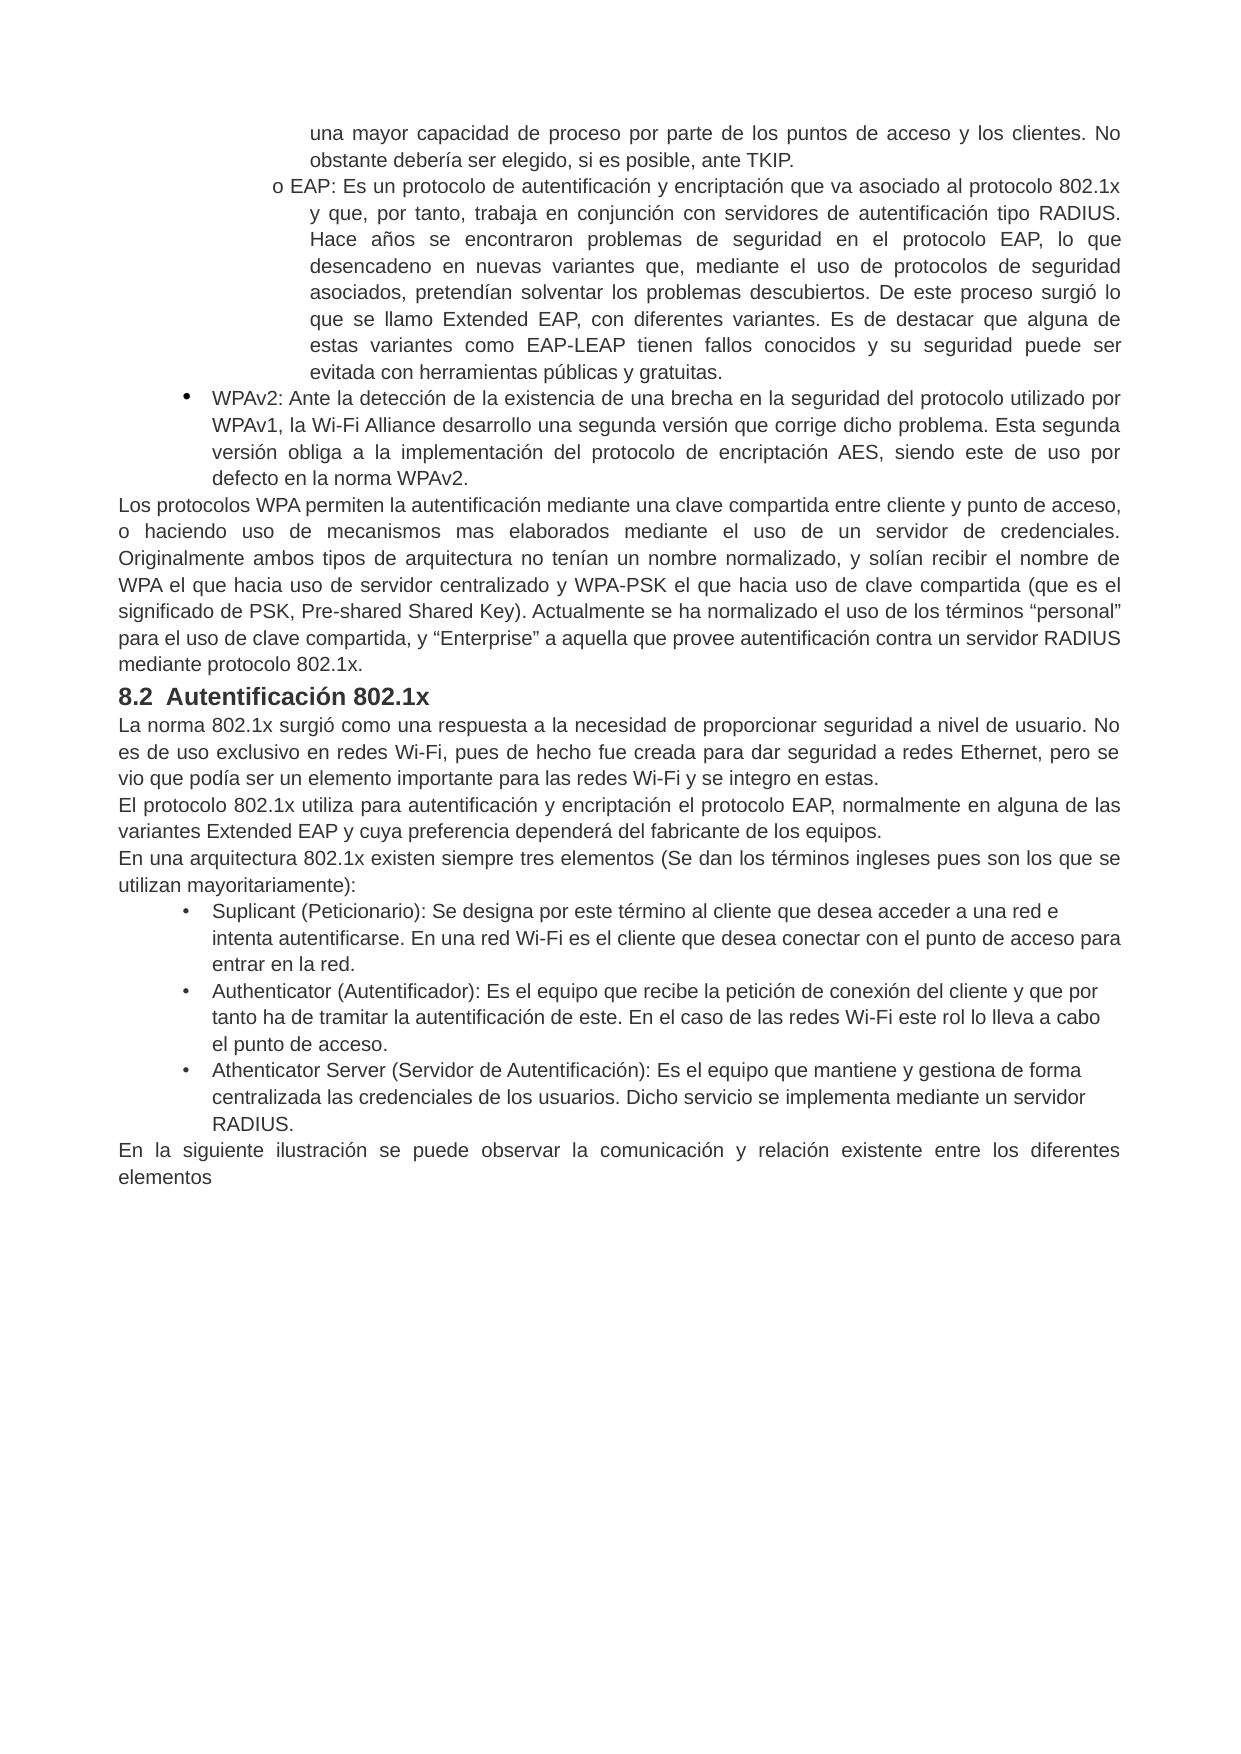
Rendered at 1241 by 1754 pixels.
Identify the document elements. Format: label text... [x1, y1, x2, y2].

text La norma 802.1x surgió como una respuesta a la necesidad de proporcionar seguridad a nivel de usuario. No es de uso exclusivo en redes Wi-Fi, pues de hecho fue creada para dar seguridad a redes Ethernet, pero se vio que podía ser un elemento importante para las redes Wi-Fi y se integro en estas. [118, 710, 1122, 790]
text Los protocolos WPA permiten la autentificación mediante una clave compartida entre cliente y punto de acceso, o haciendo uso de mecanismos mas elaborados mediante el uso de un servidor de credenciales. Originalmente ambos tipos de arquitectura no tenían un nombre normalizado, y solían recibir el nombre de WPA el que hacia uso de servidor centralizado y WPA-PSK el que hacia uso de clave compartida (que es el significado de PSK, Pre-shared Shared Key). Actualmente se ha normalizado el uso de los términos “personal” para el uso de clave compartida, y “Enterprise” a aquella que provee autentificación contra un servidor RADIUS mediante protocolo 802.1x. [118, 490, 1122, 676]
text una mayor capacidad de proceso por parte de los puntos de acceso y los clientes. No obstante debería ser elegido, si es posible, ante TKIP. [272, 118, 1122, 171]
text En la siguiente ilustración se puede observar la comunicación y relación existente entre los diferentes elementos [118, 1135, 1122, 1188]
text En una arquitectura 802.1x existen siempre tres elementos (Se dan los términos ingleses pues son los que se utilizan mayoritariamente): [118, 843, 1122, 896]
list Athenticator Server (Servidor de Autentificación): Es el equipo que mantiene y gestiona de forma centralizada las credenciales de los usuarios. Dicho servicio se implementa mediante un servidor RADIUS. [182, 1056, 1122, 1135]
text El protocolo 802.1x utiliza para autentificación y encriptación el protocolo EAP, normalmente en alguna de las variantes Extended EAP y cuya preferencia dependerá del fabricante de los equipos. [118, 790, 1122, 843]
subtitle 8.2 Autentificación 802.1x [118, 676, 1122, 710]
list WPAv2: Ante la detección de la existencia de una brecha en la seguridad del protocolo utilizado por WPAv1, la Wi-Fi Alliance desarrollo una segunda versión que corrige dicho problema. Esta segunda versión obliga a la implementación del protocolo de encriptación AES, siendo este de uso por defecto en la norma WPAv2. [182, 384, 1122, 490]
list Authenticator (Autentificador): Es el equipo que recibe la petición de conexión del cliente y que por tanto ha de tramitar la autentificación de este. En el caso de las redes Wi-Fi este rol lo lleva a cabo el punto de acceso. [182, 976, 1122, 1056]
text o EAP: Es un protocolo de autentificación y encriptación que va asociado al protocolo 802.1x y que, por tanto, trabaja en conjunción con servidores de autentificación tipo RADIUS. Hace años se encontraron problemas de seguridad en el protocolo EAP, lo que desencadeno en nuevas variantes que, mediante el uso de protocolos de seguridad asociados, pretendían solventar los problemas descubiertos. De este proceso surgió lo que se llamo Extended EAP, con diferentes variantes. Es de destacar que alguna de estas variantes como EAP-LEAP tienen fallos conocidos y su seguridad puede ser evitada con herramientas públicas y gratuitas. [272, 171, 1122, 384]
list Suplicant (Peticionario): Se designa por este término al cliente que desea acceder a una red e intenta autentificarse. En una red Wi-Fi es el cliente que desea conectar con el punto de acceso para entrar en la red. [182, 896, 1122, 976]
